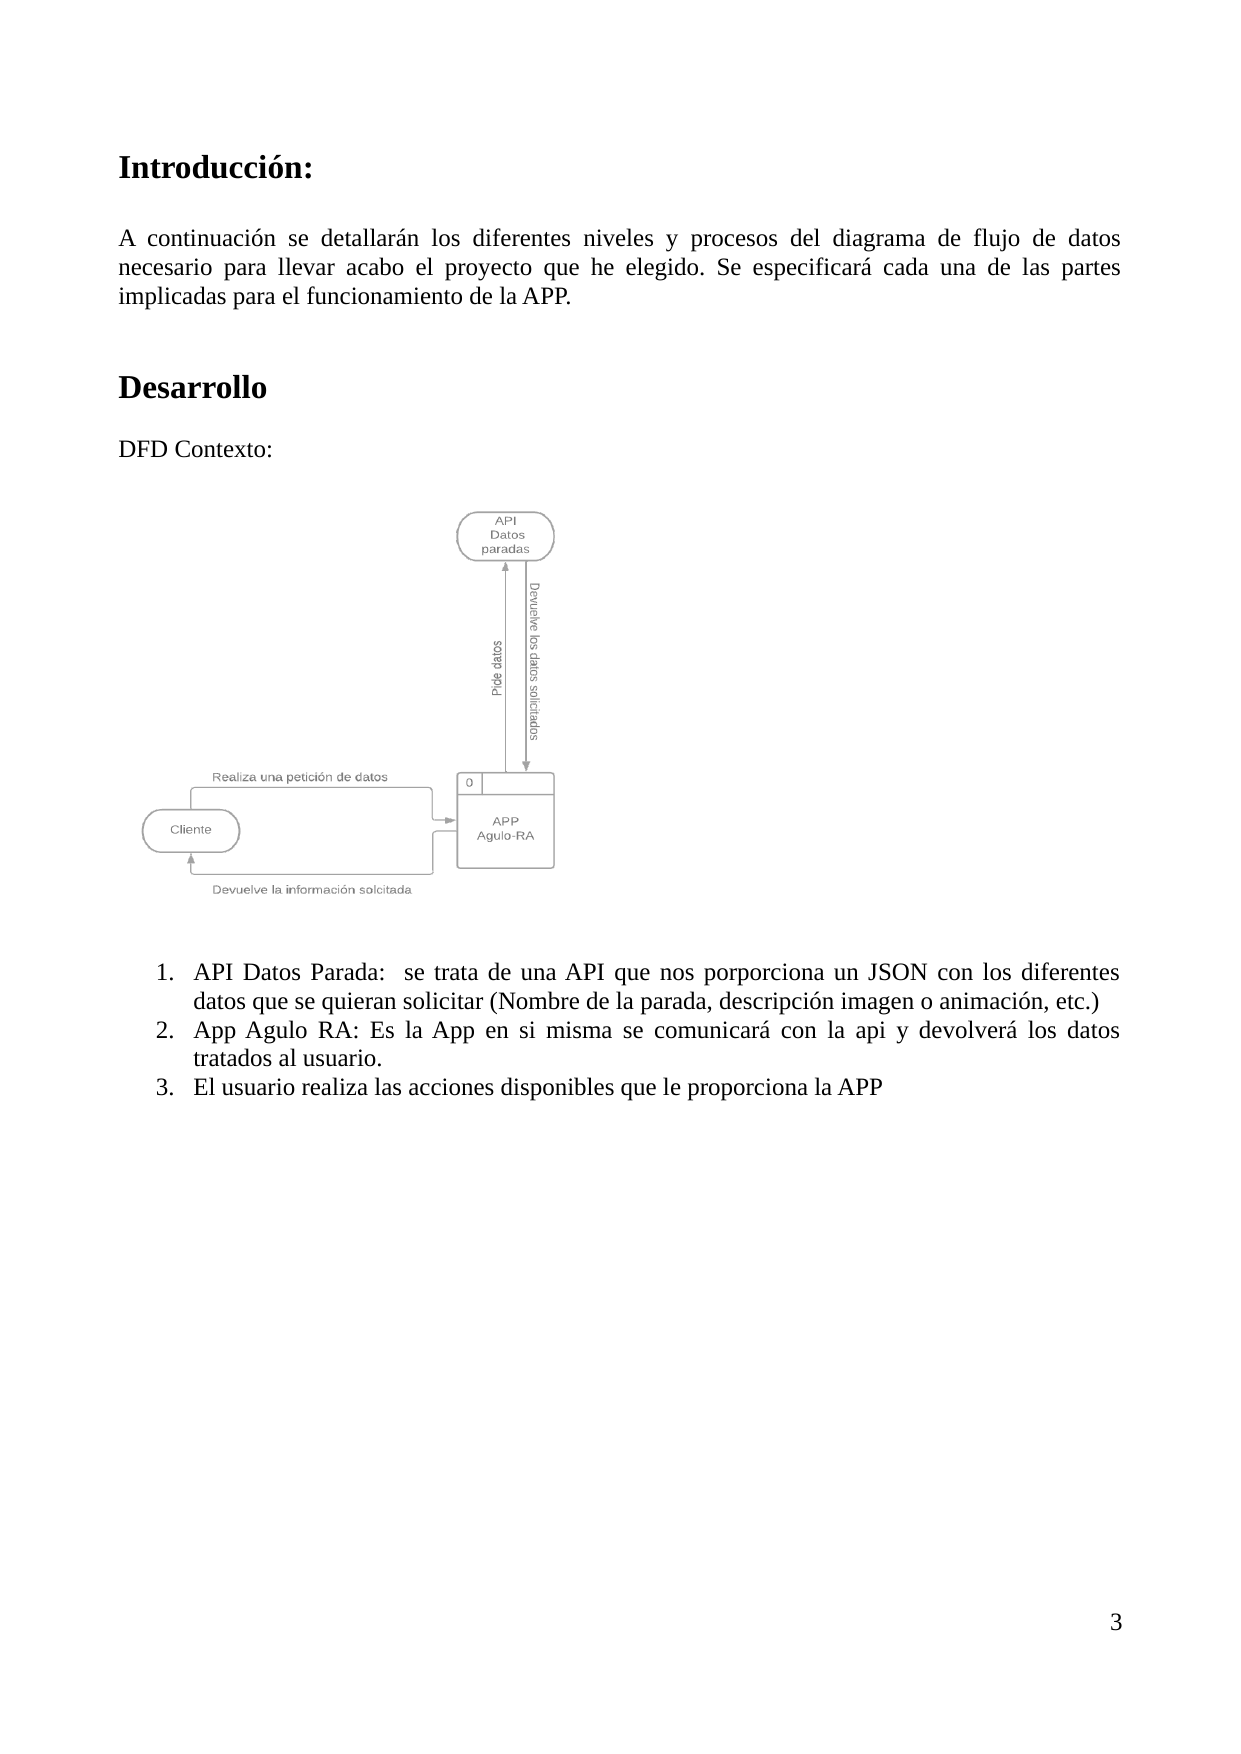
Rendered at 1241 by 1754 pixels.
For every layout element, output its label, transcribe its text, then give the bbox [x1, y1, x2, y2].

text DFD Contexto: [118, 434, 1122, 463]
picture [118, 491, 578, 929]
text A continuación se detallarán los diferentes niveles y procesos del diagrama de flujo de datos necesario para llevar acabo el proyecto que he elegido. Se especificará cada una de las partes implicadas para el funcionamiento de la APP. [118, 223, 1122, 310]
text Desarrollo [118, 367, 1122, 406]
list App Agulo RA: Es la App en si misma se comunicará con la api y devolverá los datos tratados al usuario. [156, 1015, 1122, 1072]
text Introducción: [118, 147, 1122, 185]
list API Datos Parada: se trata de una API que nos porporciona un JSON con los diferentes datos que se quieran solicitar (Nombre de la parada, descripción imagen o animación, etc.) [156, 957, 1122, 1015]
list El usuario realiza las acciones disponibles que le proporciona la APP [156, 1072, 1122, 1101]
